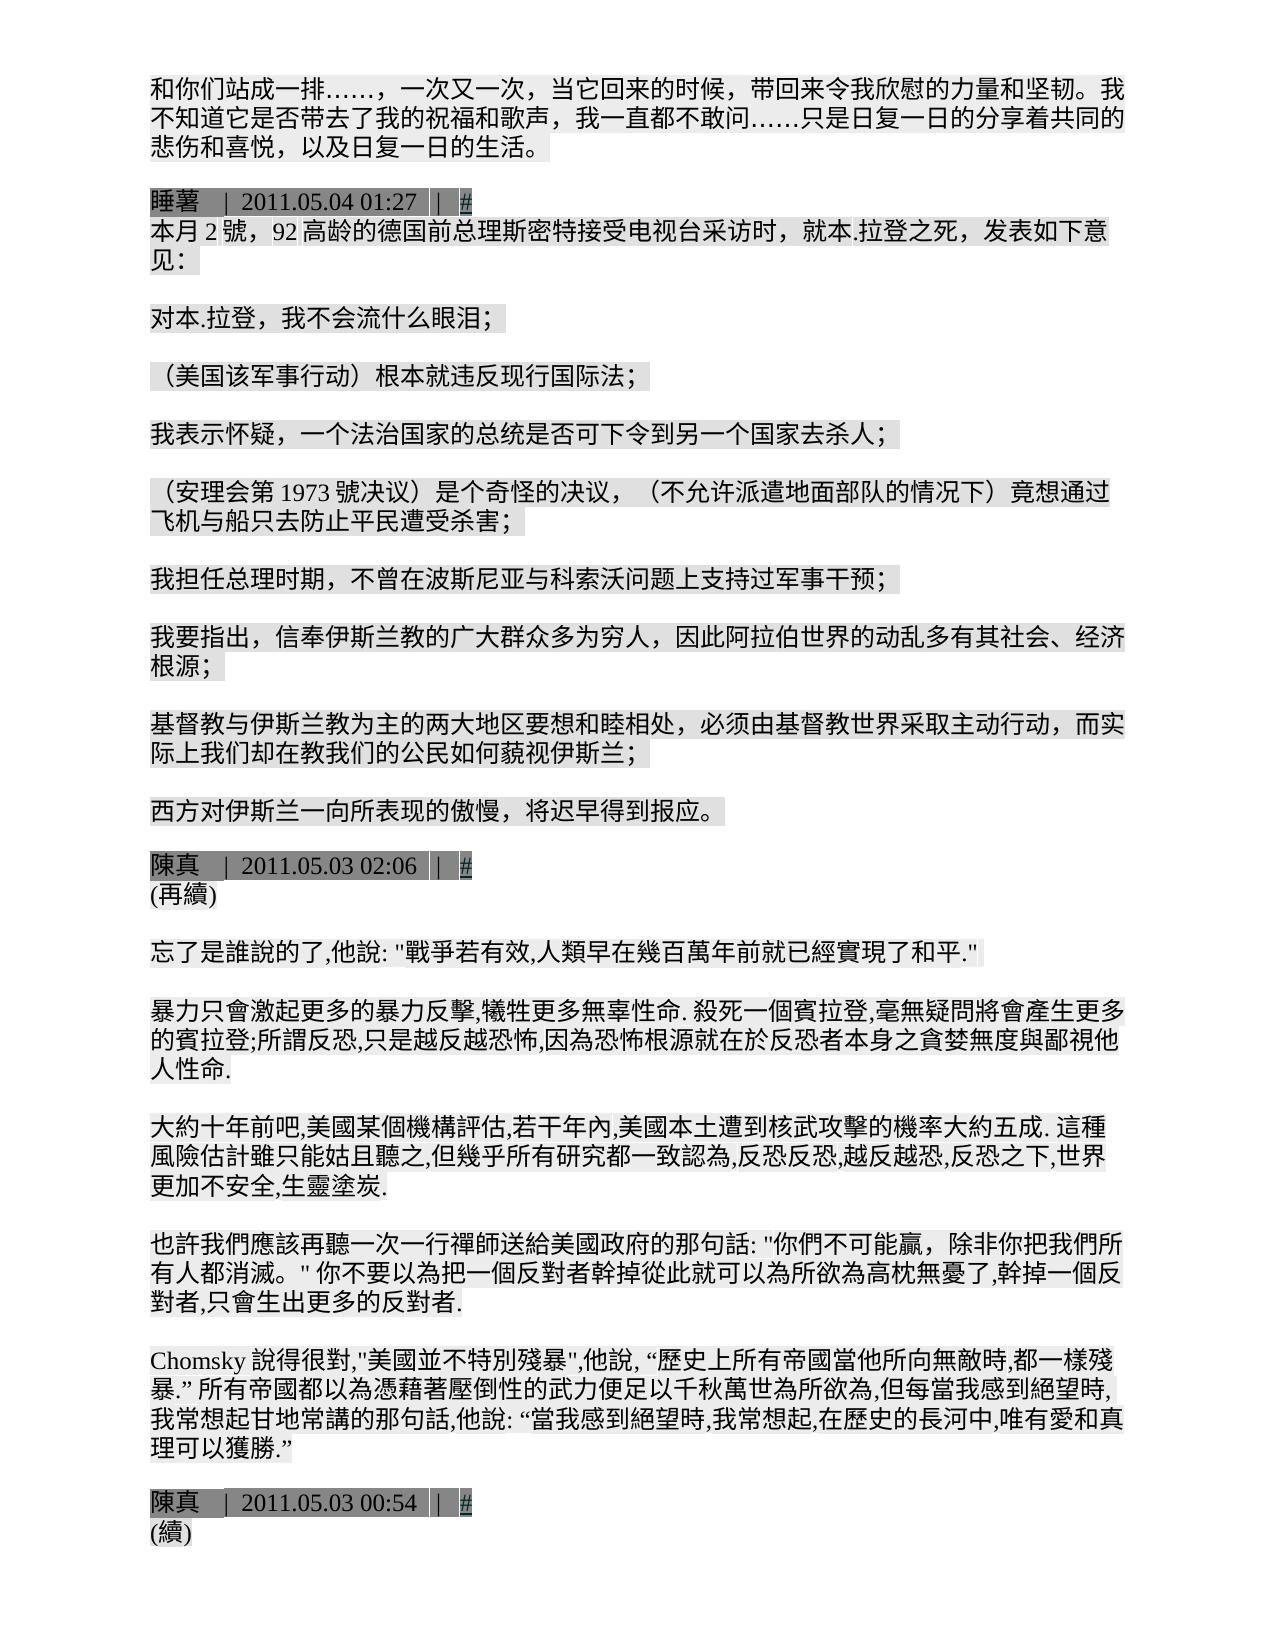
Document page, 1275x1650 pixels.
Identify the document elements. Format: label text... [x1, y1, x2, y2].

text 陳真 | 2011.05.03 02:06 | # [150, 851, 1125, 881]
text (再續) 忘了是誰說的了,他說: "戰爭若有效,人類早在幾百萬年前就已經實現了和平." 暴力只會激起更多的暴力反擊,犧牲更多無辜性命. 殺死一個賓拉登,毫無疑問將會產生更多的賓拉登;所謂反恐,只是越反越恐怖,因為恐怖根源就在於反恐者本身之貪婪無度與鄙視他人性命. 大約十年前吧,美國某個機構評估,若干年內,美國本土遭到核武攻擊的機率大約五成. 這種風險估計雖只能姑且聽之,但幾乎所有研究都一致認為,反恐反恐,越反越恐,反恐之下,世界更加不安全,生靈塗炭. 也許我們應該再聽一次一行禪師送給美國政府的那句話: "你們不可能贏，除非你把我們所有人都消滅。" 你不要以為把一個反對者幹掉從此就可以為所欲為高枕無憂了,幹掉一個反對者,只會生出更多的反對者. Chomsky說得很對,"美國並不特別殘暴",他說, “歷史上所有帝國當他所向無敵時,都一樣殘暴.” 所有帝國都以為憑藉著壓倒性的武力便足以千秋萬世為所欲為,但每當我感到絕望時, 我常想起甘地常講的那句話,他說: “當我感到絕望時,我常想起,在歷史的長河中,唯有愛和真理可以獲勝.” [150, 881, 1125, 1463]
text 本月2號，92高龄的德国前总理斯密特接受电视台采访时，就本.拉登之死，发表如下意见： 对本.拉登，我不会流什么眼泪； （美国该军事行动）根本就违反现行国际法； 我表示怀疑，一个法治国家的总统是否可下令到另一个国家去杀人； （安理会第1973號决议）是个奇怪的决议，（不允许派遣地面部队的情况下）竟想通过飞机与船只去防止平民遭受杀害； 我担任总理时期，不曾在波斯尼亚与科索沃问题上支持过军事干预； 我要指出，信奉伊斯兰教的广大群众多为穷人，因此阿拉伯世界的动乱多有其社会、经济根源； 基督教与伊斯兰教为主的两大地区要想和睦相处，必须由基督教世界采取主动行动，而实际上我们却在教我们的公民如何藐视伊斯兰； 西方对伊斯兰一向所表现的傲慢，将迟早得到报应。 [150, 217, 1125, 826]
text (續) 剛去英國時,利用課餘時間,參加了一個劍橋當地的國際學生語言課程.那位英國老師很喜歡談政治,利用語言教材不但教英文還兼洗腦,老是舉伊拉克為例,講什麼民主與獨裁的 "光明與黑暗之爭" 那類蠢話. 我常表示不同意見. 有一天,見我仍然唱反調,那位十分犬儒似乎絲毫不相信 "善" 的老師,就裝模作樣地跟大家宣佈說: "Emir(指我)是個和平主義者(pacificist)!" 說完馬上嘻皮笑臉地轉頭問我說:"你是不是每天都讀伊拉克日報啊?" 意思是說我被恐怖份子給洗腦了.我說我不是什麼和平主義者,我只是不相信謊言. 賓拉登被殺,心裏百感交集,因為基本上我也是這樣走過來的. 就如我幾年前在中時晚報 "Global View" 專欄寫過的一篇文章所說: 不讓我們說 "反" 美,難道要我們說恨? 對於一個具有正常人性的人來說,他要是知道這一切真相,那麼,當他面對像美國這樣一個半個世紀來危害全世界殺害千萬人的國家時,除非他經歷許多極其痛苦而深刻的自省與思索,否則他很難心裏沒有恨.如果你會恨納粹,恨希特勒,你怎麼可能不恨一個遠比納粹還邪惡而且至今依然肆無忌憚塗炭生靈的帝國? 那些懷恨賓拉登的人,他們可以恨,但他們應該更恨殘害無辜遠勝賓拉登千百倍而且恐怖手段更為卑劣下流的西方強權例如美國. 賓拉登被殺,數千美國人夜半狂歡慶祝,我倒想請問,美國人難道真的以為別人家的小孩死不完? 難道真以為只有美國人的命才值得悼念值得活? 那些以清高姿態譴責賓拉登的人,如果他們以千百倍的力道去譴責美國反對侵略屠殺,那麼,對於他們的譴責賓拉登,我將毫無意見.甘地曾經對於 "非暴力" 以強烈措詞再三說起一項根本誤解. 他說,"非暴力絕對不是鼓吹不反抗,它更不應該是懦弱的藉口";他說,面對各種不義與壓迫時,我寧可你揭竿而起,用暴力反擊,也不願你畏縮懦弱地漠視不義的存在. 今天如果有一把槍指著我的頭硬要逼我表態,我也絕對不說一句對於賓拉登的譴責. 我只能說,在過去大約十幾年來,特別是在海外那十年,我不再相信暴力,因為透過閱讀,透過思考,透過維根斯坦,透過種種個人悲歡,透過無數啟發,我見識了比武力更強的力量. 但即便如此,我也不相信有人有資格去譴責一個擁有億萬家產卻寧可奉獻一生去對抗強權的人. "切"(Che)並不是我的英雄,但我相信,總有一天,世人會像紀念Che那樣紀念賓拉登. [150, 1518, 1125, 1547]
text 和你们站成一排……，一次又一次，当它回来的时候，带回来令我欣慰的力量和坚韧。我不知道它是否带去了我的祝福和歌声，我一直都不敢问……只是日复一日的分享着共同的悲伤和喜悦，以及日复一日的生活。 [150, 75, 1125, 162]
text 陳真 | 2011.05.03 00:54 | # [150, 1488, 1125, 1518]
text 睡薯 | 2011.05.04 01:27 | # [150, 187, 1125, 217]
